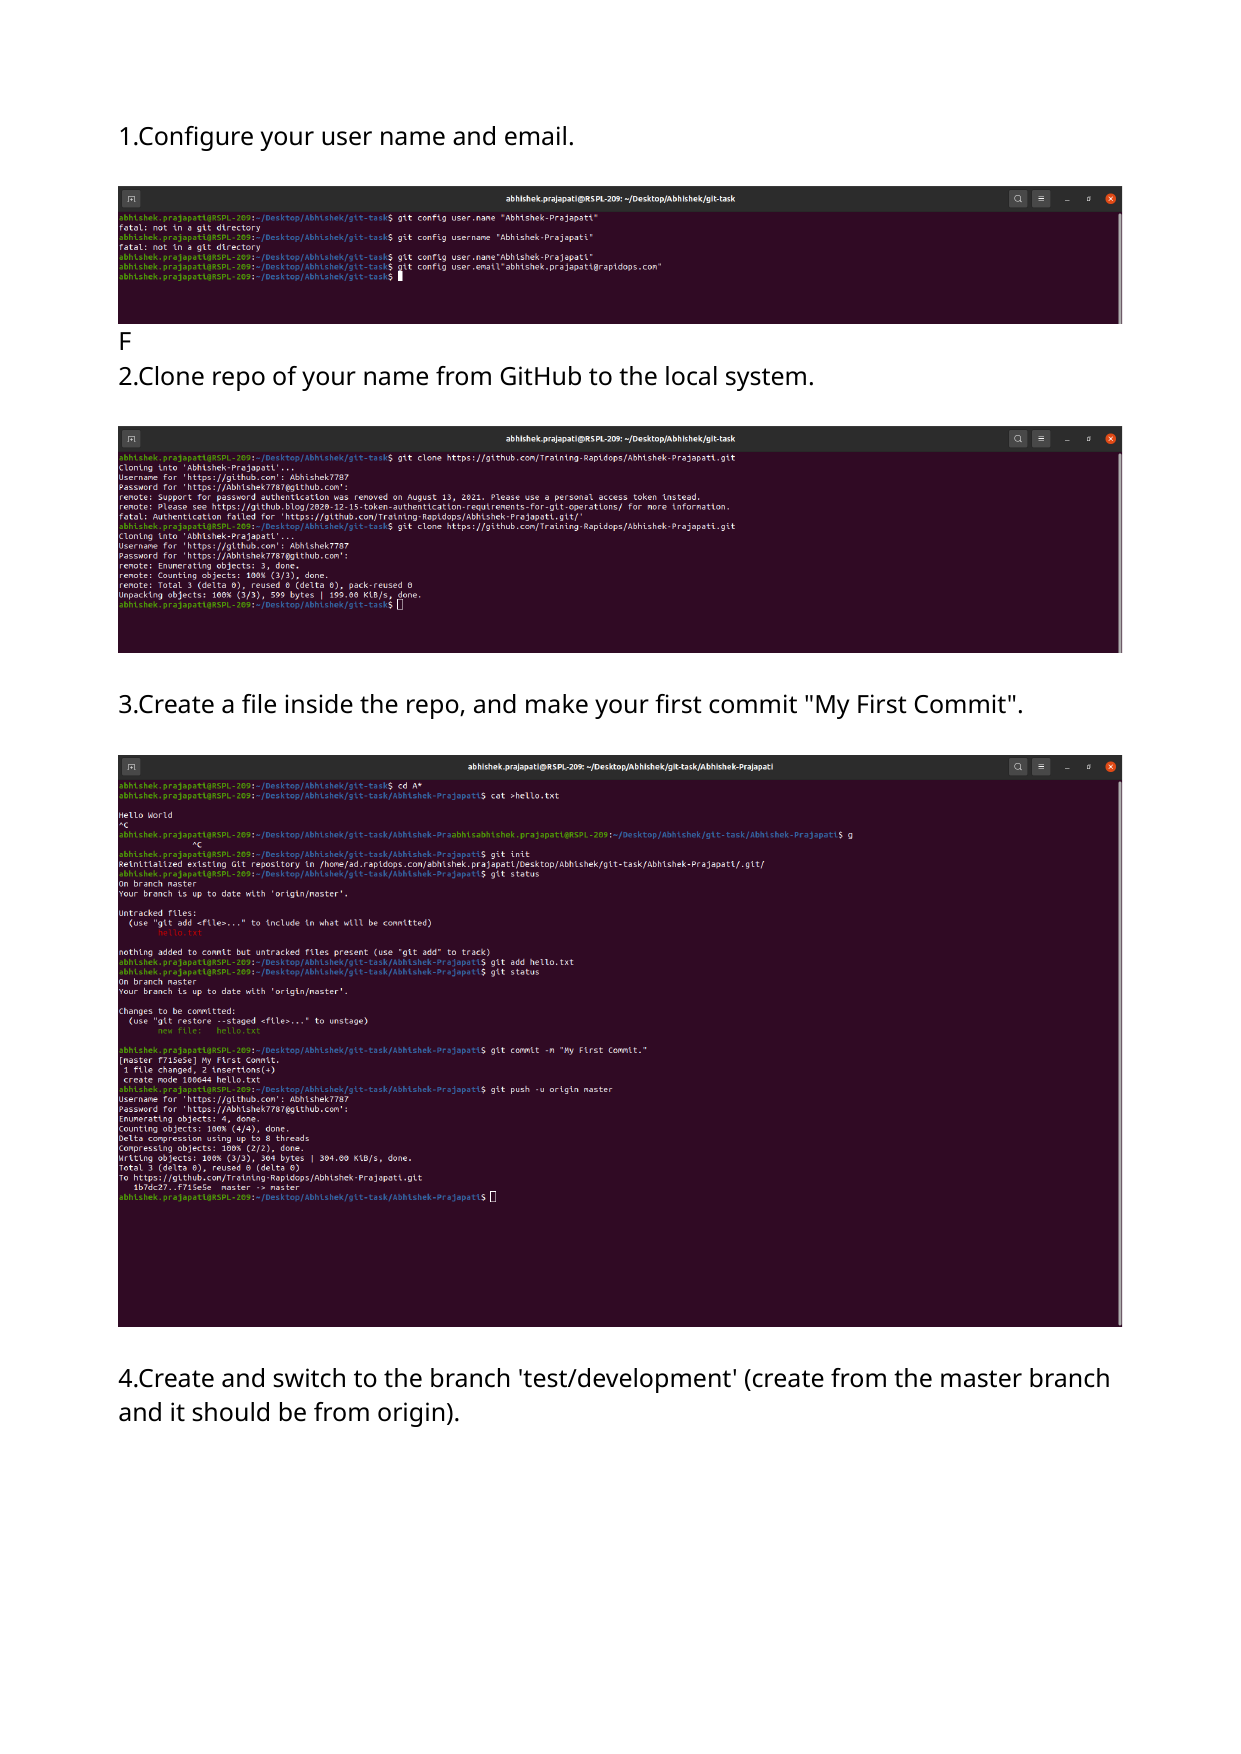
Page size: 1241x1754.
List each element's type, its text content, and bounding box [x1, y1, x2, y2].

text 3.Create a file inside the repo, and make your first commit "My First Commit". [118, 687, 1122, 721]
text 1.Configure your user name and email. [118, 118, 1122, 152]
text 4.Create and switch to the branch 'test/development' (create from the master branch and it should be from origin). [118, 1361, 1122, 1429]
picture [118, 755, 1123, 1327]
text 2.Clone repo of your name from GitHub to the local system. [118, 358, 1122, 392]
text F [118, 187, 1122, 358]
